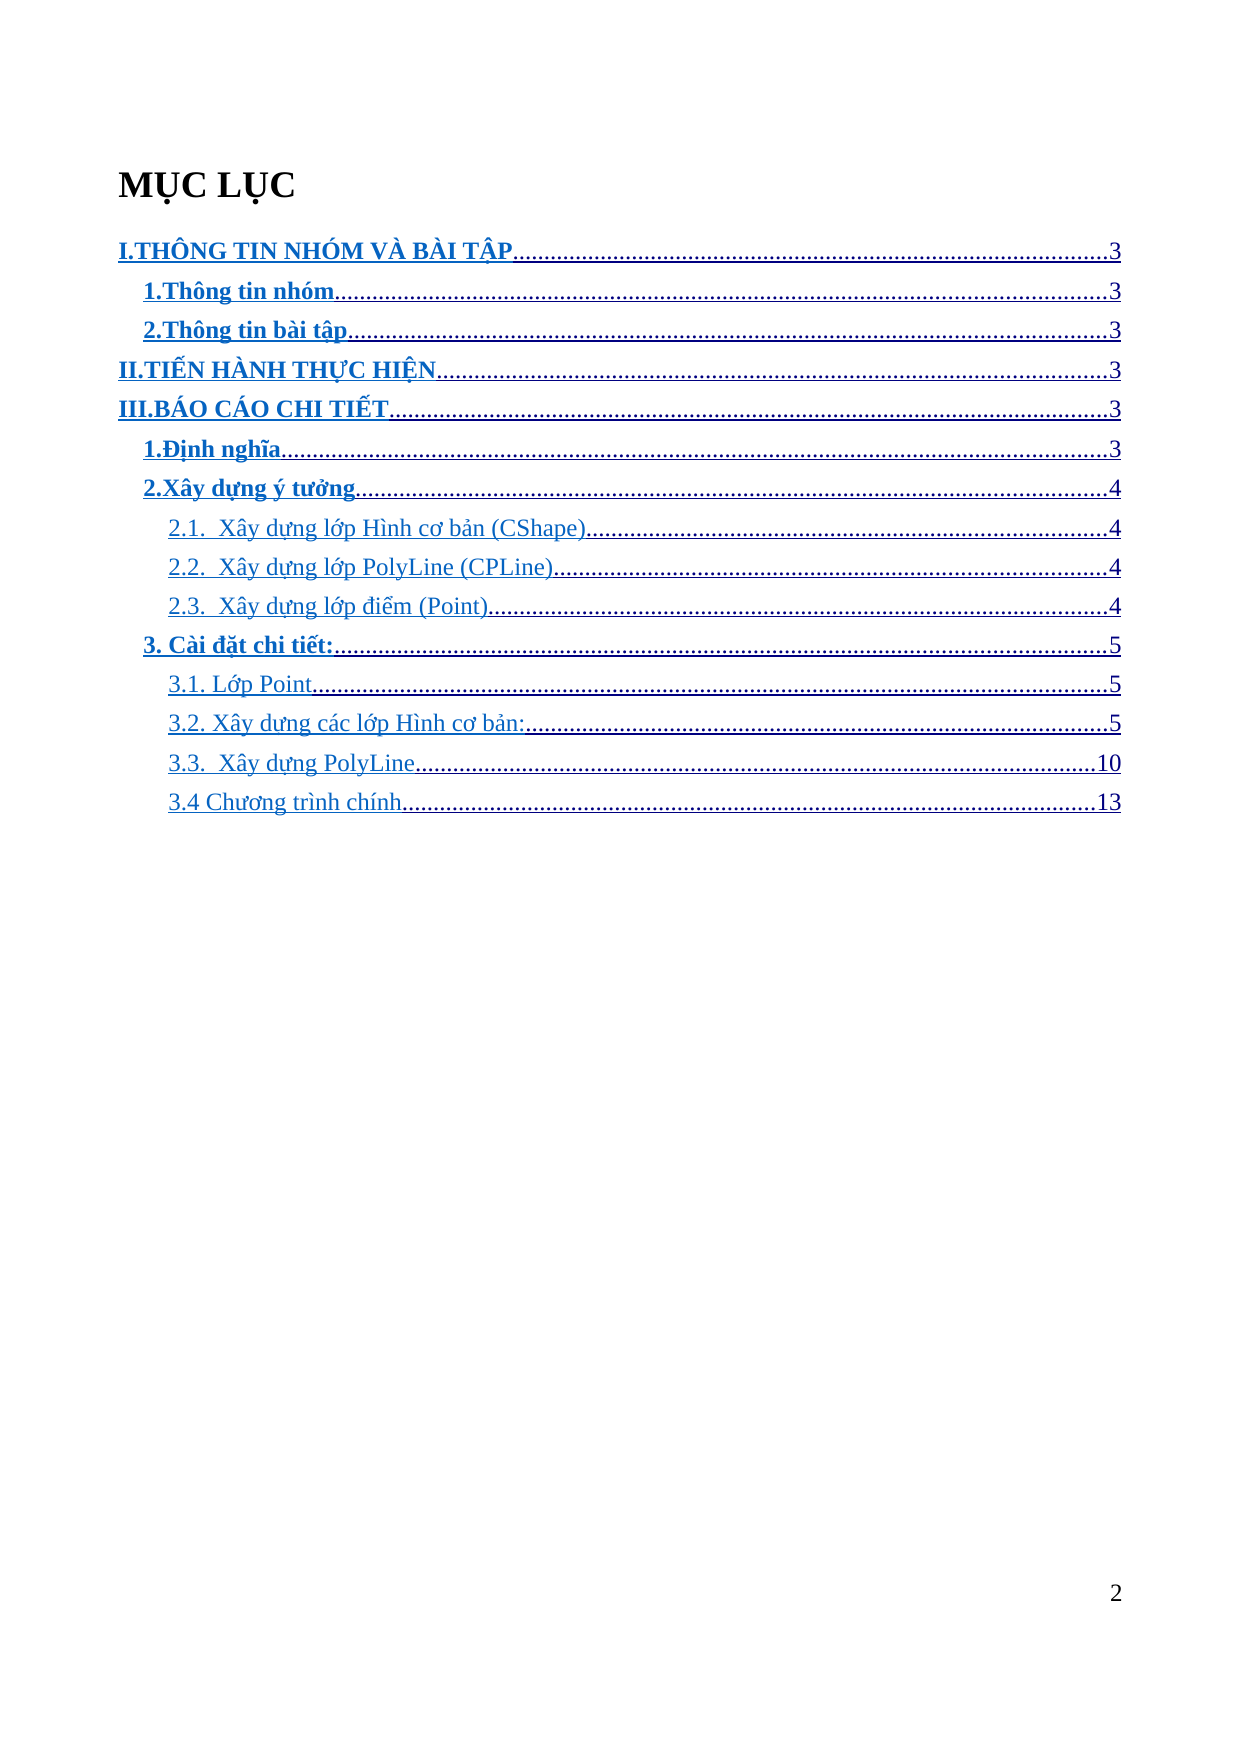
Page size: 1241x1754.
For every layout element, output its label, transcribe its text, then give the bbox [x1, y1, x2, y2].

text I. THÔNG TIN NHÓM VÀ BÀI TẬP 3 [118, 236, 1122, 265]
text 3.2. Xây dựng các lớp Hình cơ bản: 5 [168, 708, 1122, 737]
text 3.4 Chương trình chính 13 [168, 787, 1122, 816]
text 2.1. Xây dựng lớp Hình cơ bản (CShape) 4 [168, 513, 1122, 541]
text 3. Cài đặt chi tiết: 5 [143, 630, 1122, 659]
text II. TIẾN HÀNH THỰC HIỆN 3 [118, 355, 1122, 384]
text 2. Xây dựng ý tưởng 4 [143, 473, 1122, 502]
text 3.3. Xây dựng PolyLine 10 [168, 748, 1122, 776]
subtitle MỤC LỤC [118, 162, 1122, 205]
text 1. Thông tin nhóm 3 [143, 276, 1122, 305]
text 2. Thông tin bài tập 3 [143, 315, 1122, 344]
text 1. Định nghĩa 3 [143, 434, 1122, 463]
text 3.1. Lớp Point 5 [168, 669, 1122, 698]
text 2.2. Xây dựng lớp PolyLine (CPLine) 4 [168, 552, 1122, 581]
text III. BÁO CÁO CHI TIẾT 3 [118, 394, 1122, 423]
text 2.3. Xây dựng lớp điểm (Point) 4 [168, 591, 1122, 620]
